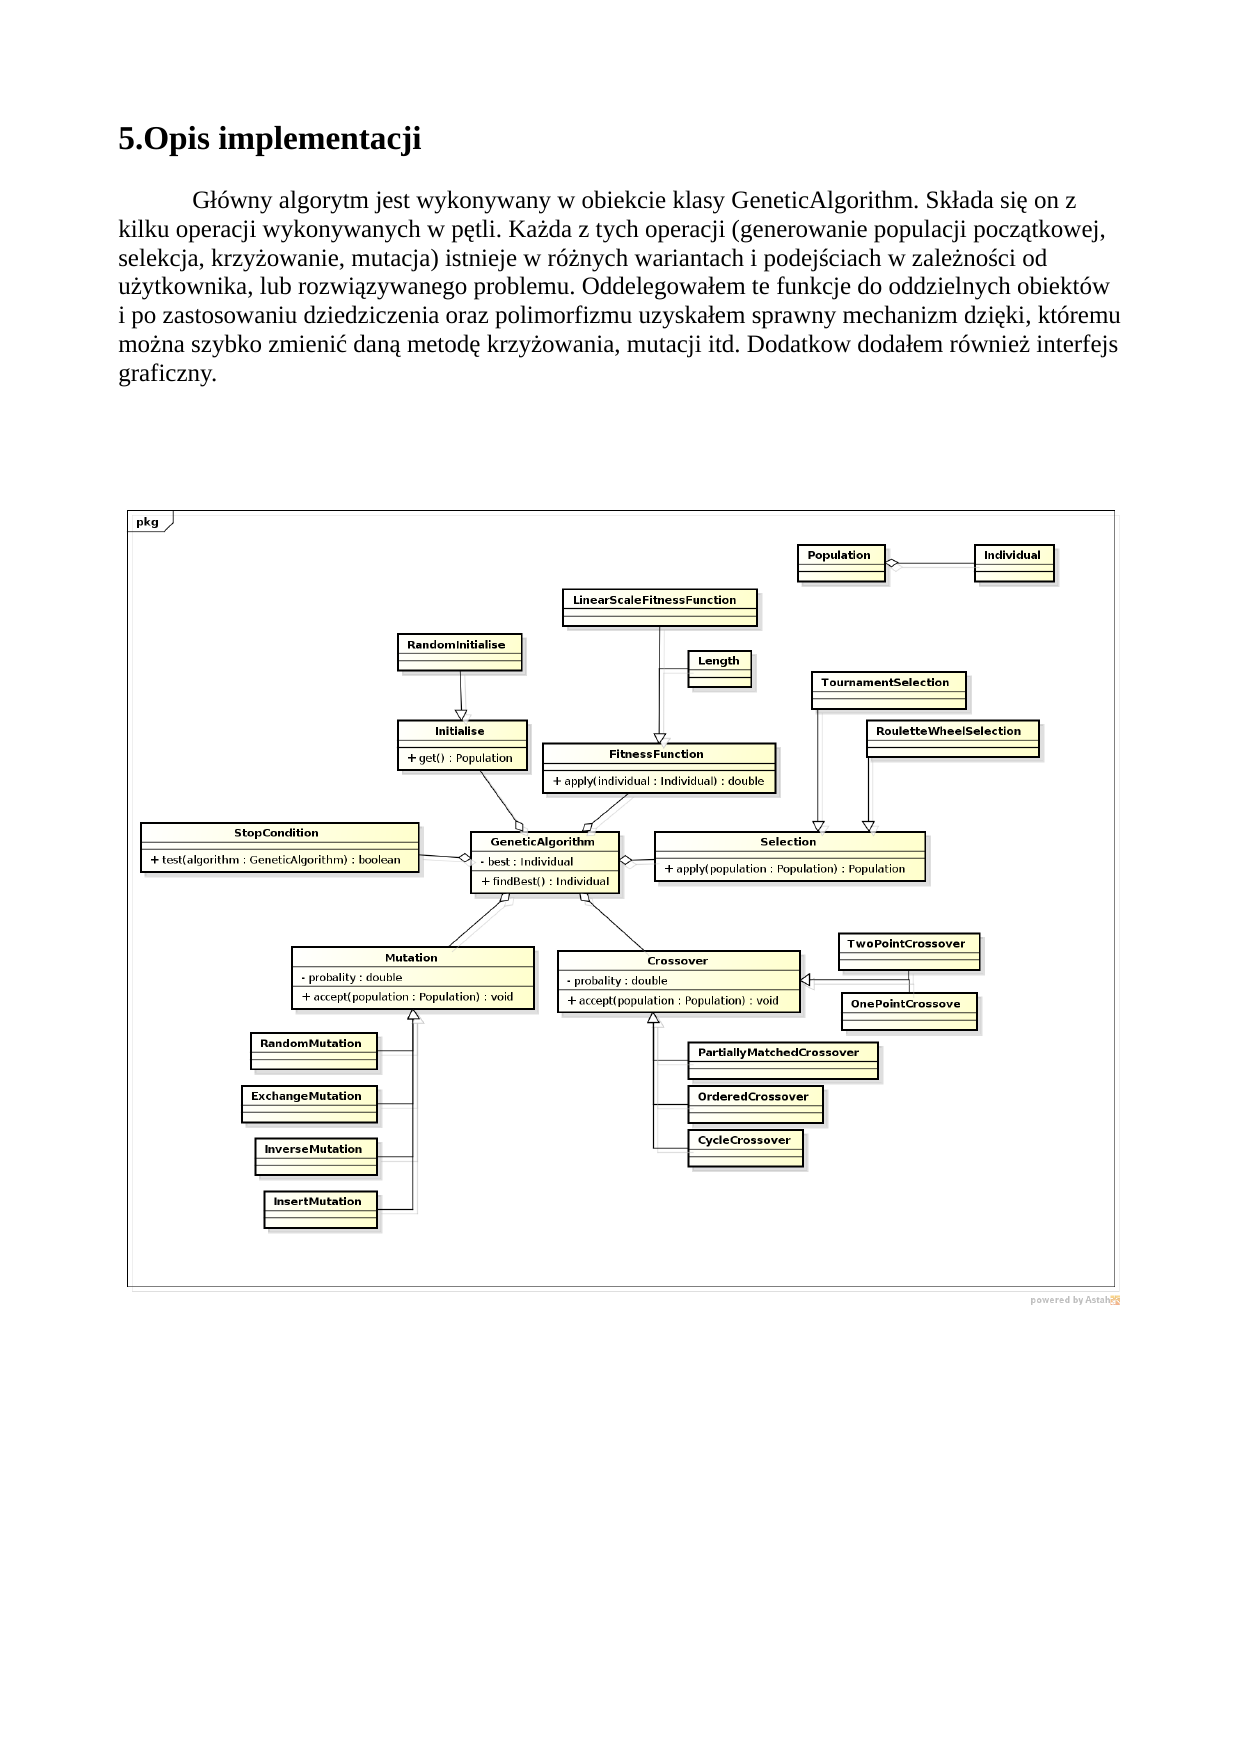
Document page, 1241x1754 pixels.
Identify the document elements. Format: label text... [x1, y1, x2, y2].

picture [118, 501, 1123, 1308]
text 5.Opis implementacji [118, 118, 1122, 156]
text Główny algorytm jest wykonywany w obiekcie klasy GeneticAlgorithm. Składa się on z kilku operacji wykonywanych w pętli. Każda z tych operacji (generowanie populacji początkowej, selekcja, krzyżowanie, mutacja) istnieje w różnych wariantach i podejściach w zależności od użytkownika, lub rozwiązywanego problemu. Oddelegowałem te funkcje do oddzielnych obiektów i po zastosowaniu dziedziczenia oraz polimorfizmu uzyskałem sprawny mechanizm dzięki, któremu można szybko zmienić daną metodę krzyżowania, mutacji itd. Dodatkow dodałem również interfejs graficzny. [118, 185, 1122, 444]
